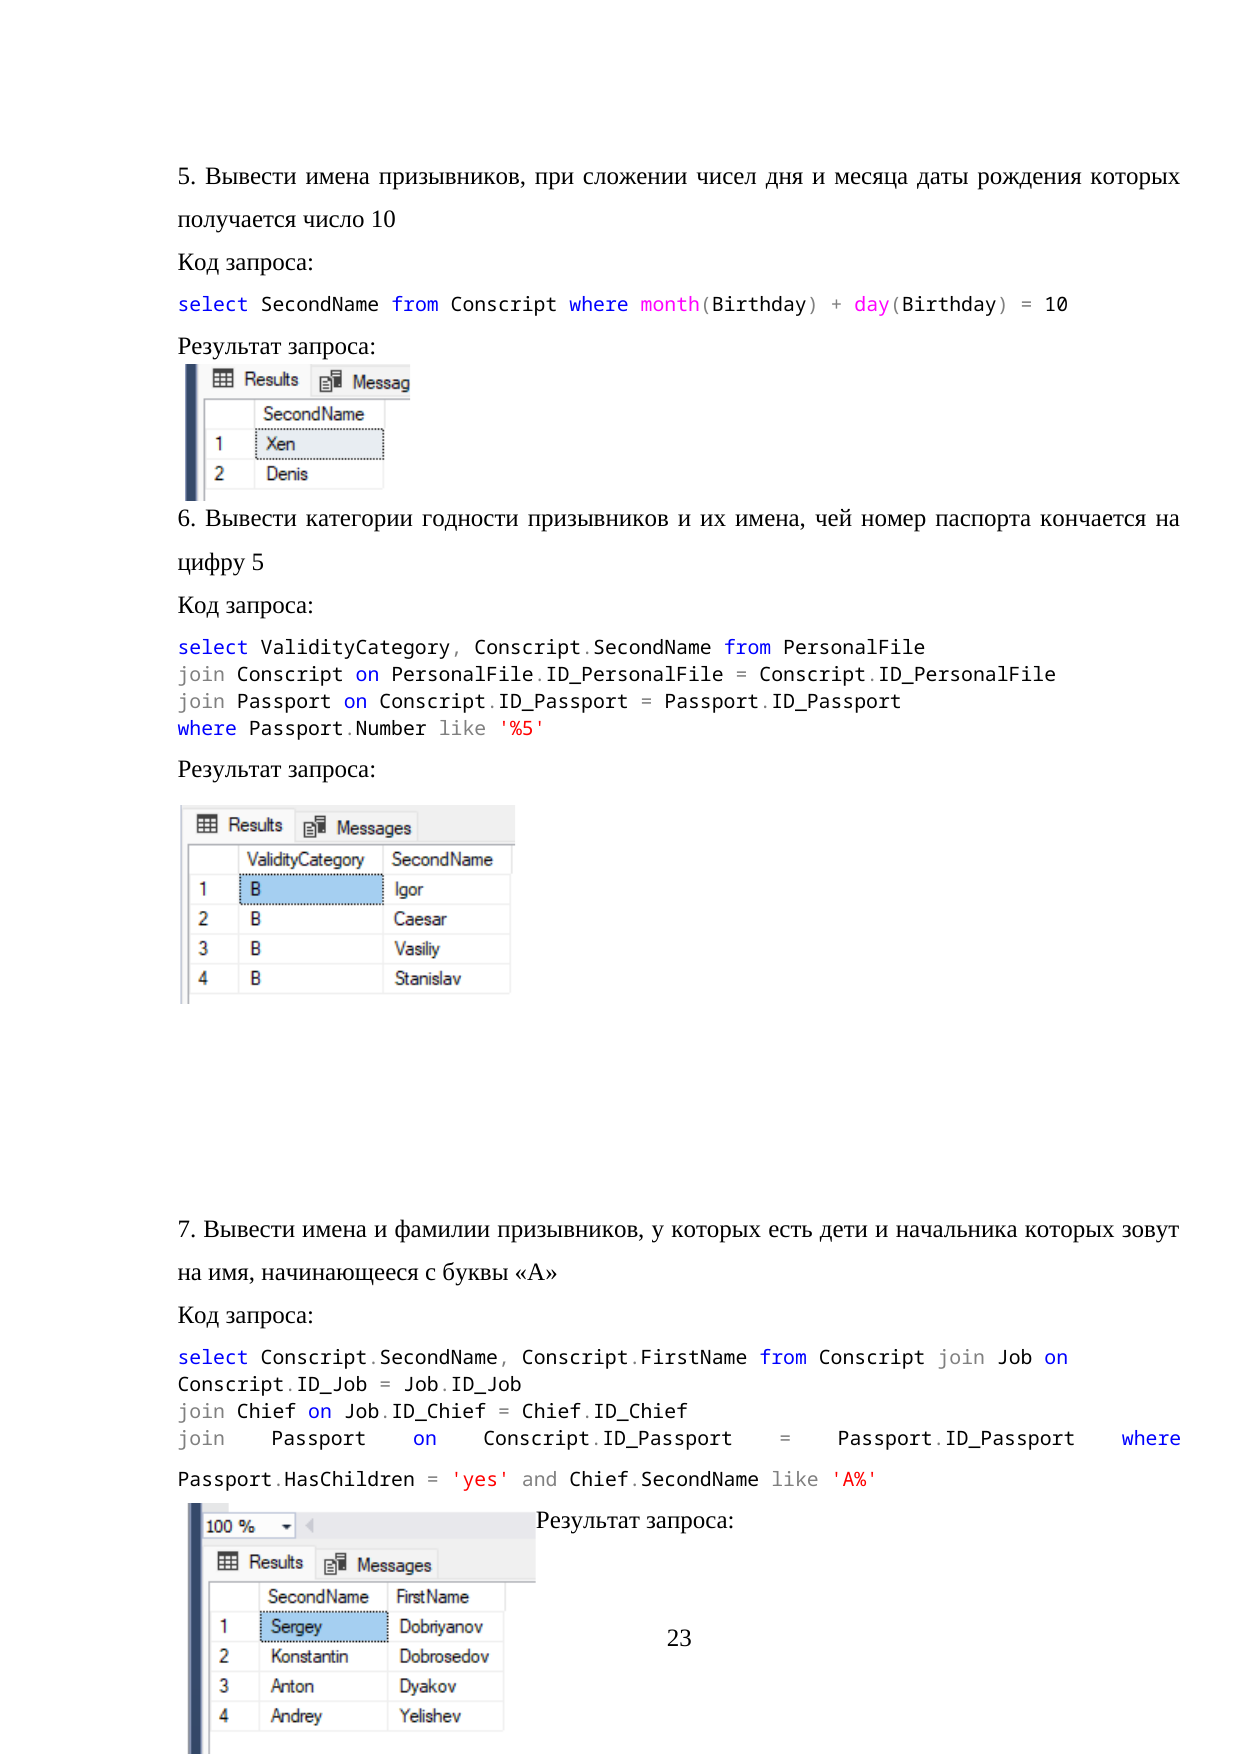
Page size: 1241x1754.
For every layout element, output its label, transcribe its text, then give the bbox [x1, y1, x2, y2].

text Результат запроса: [177, 754, 1181, 783]
text join Conscript on PersonalFile.ID_PersonalFile = Conscript.ID_PersonalFile [177, 660, 1181, 687]
text 6. Вывести категории годности призывников и их имена, чей номер паспорта кончается на цифру 5 [177, 503, 1181, 575]
text select SecondName from Conscript where month(Birthday) + day(Birthday) = 10 [177, 291, 1181, 318]
text join Chief on Job.ID_Chief = Chief.ID_Chief [177, 1398, 1181, 1424]
text 5. Вывести имена призывников, при сложении чисел дня и месяца даты рождения которых получается число 10 [177, 161, 1181, 233]
text select ValidityCategory, Conscript.SecondName from PersonalFile [177, 633, 1181, 660]
text 7. Вывести имена и фамилии призывников, у которых есть дети и начальника которых зовут на имя, начинающееся с буквы «А» [177, 1214, 1181, 1286]
picture [185, 364, 411, 501]
text Код запроса: [177, 1301, 1181, 1329]
text join Passport on Conscript.ID_Passport = Passport.ID_Passport where Passport.HasChildren = 'yes' and Chief.SecondName like 'A%' [177, 1424, 1181, 1492]
picture [182, 1503, 536, 1754]
text Код запроса: [177, 590, 1181, 618]
text Результат запроса: [177, 331, 1181, 360]
text join Passport on Conscript.ID_Passport = Passport.ID_Passport [177, 687, 1181, 714]
text Код запроса: [177, 247, 1181, 276]
text select Conscript.SecondName, Conscript.FirstName from Conscript join Job on Conscript.ID_Job = Job.ID_Job [177, 1344, 1181, 1398]
text where Passport.Number like '%5' [177, 714, 1181, 741]
picture [180, 805, 515, 1004]
text Результат запроса: [536, 1505, 1181, 1534]
